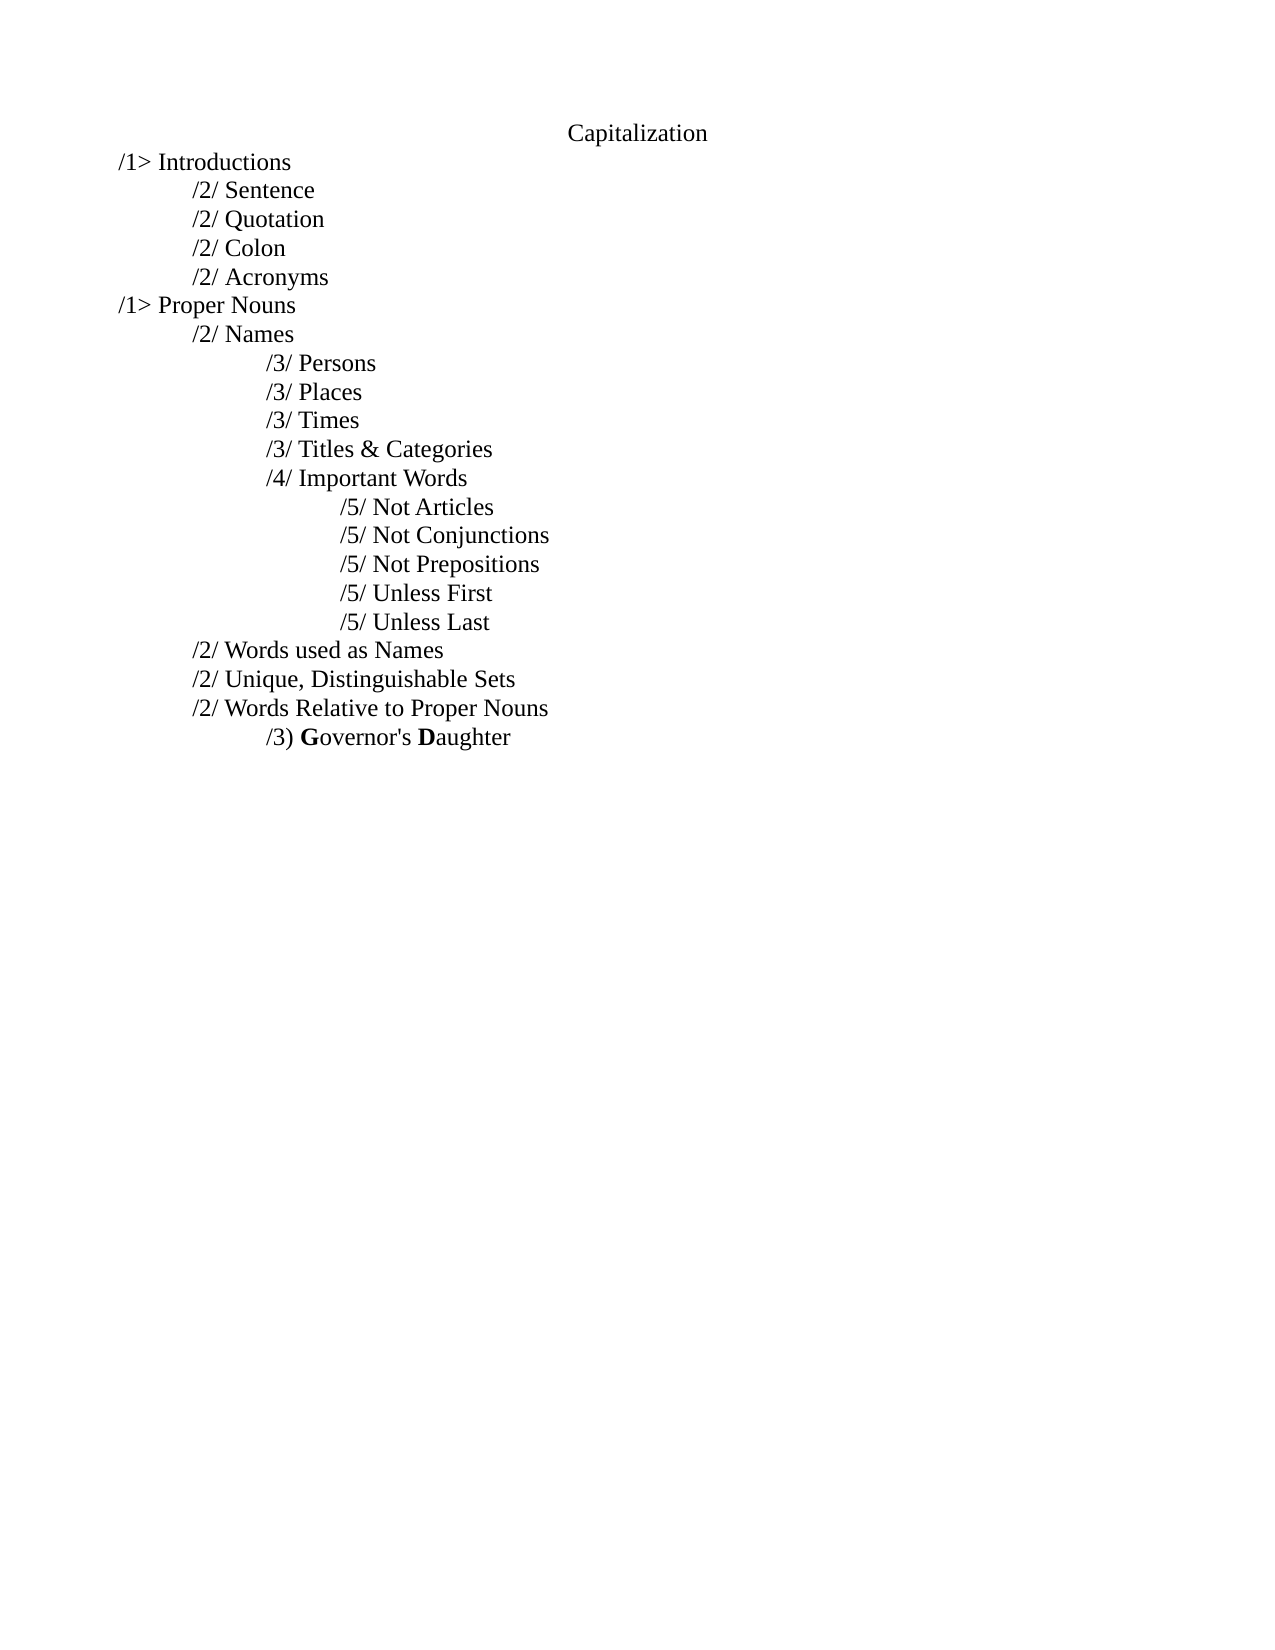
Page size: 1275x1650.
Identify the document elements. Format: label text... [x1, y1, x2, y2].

text /3/ Places [118, 377, 1157, 406]
text /2/ Acronyms [118, 262, 1157, 291]
text /2/ Names [118, 319, 1157, 348]
text /5/ Not Conjunctions [118, 521, 1157, 549]
text /3/ Titles & Categories [118, 434, 1157, 463]
text /2/ Quotation [118, 204, 1157, 233]
text /1> Introductions [118, 147, 1157, 176]
text /5/ Unless Last [118, 607, 1157, 636]
text /2/ Words used as Names [118, 636, 1157, 664]
text /2/ Sentence [118, 176, 1157, 204]
text /5/ Not Prepositions [118, 549, 1157, 578]
text /5/ Unless First [118, 578, 1157, 607]
text /2/ Words Relative to Proper Nouns [118, 693, 1157, 722]
text /4/ Important Words [118, 463, 1157, 492]
text /2/ Colon [118, 233, 1157, 262]
text /3) Governor's Daughter [118, 722, 1157, 751]
text Capitalization [118, 118, 1157, 147]
text /5/ Not Articles [118, 492, 1157, 521]
text /3/ Persons [118, 348, 1157, 377]
text /2/ Unique, Distinguishable Sets [118, 664, 1157, 693]
text /1> Proper Nouns [118, 291, 1157, 319]
text /3/ Times [118, 406, 1157, 434]
